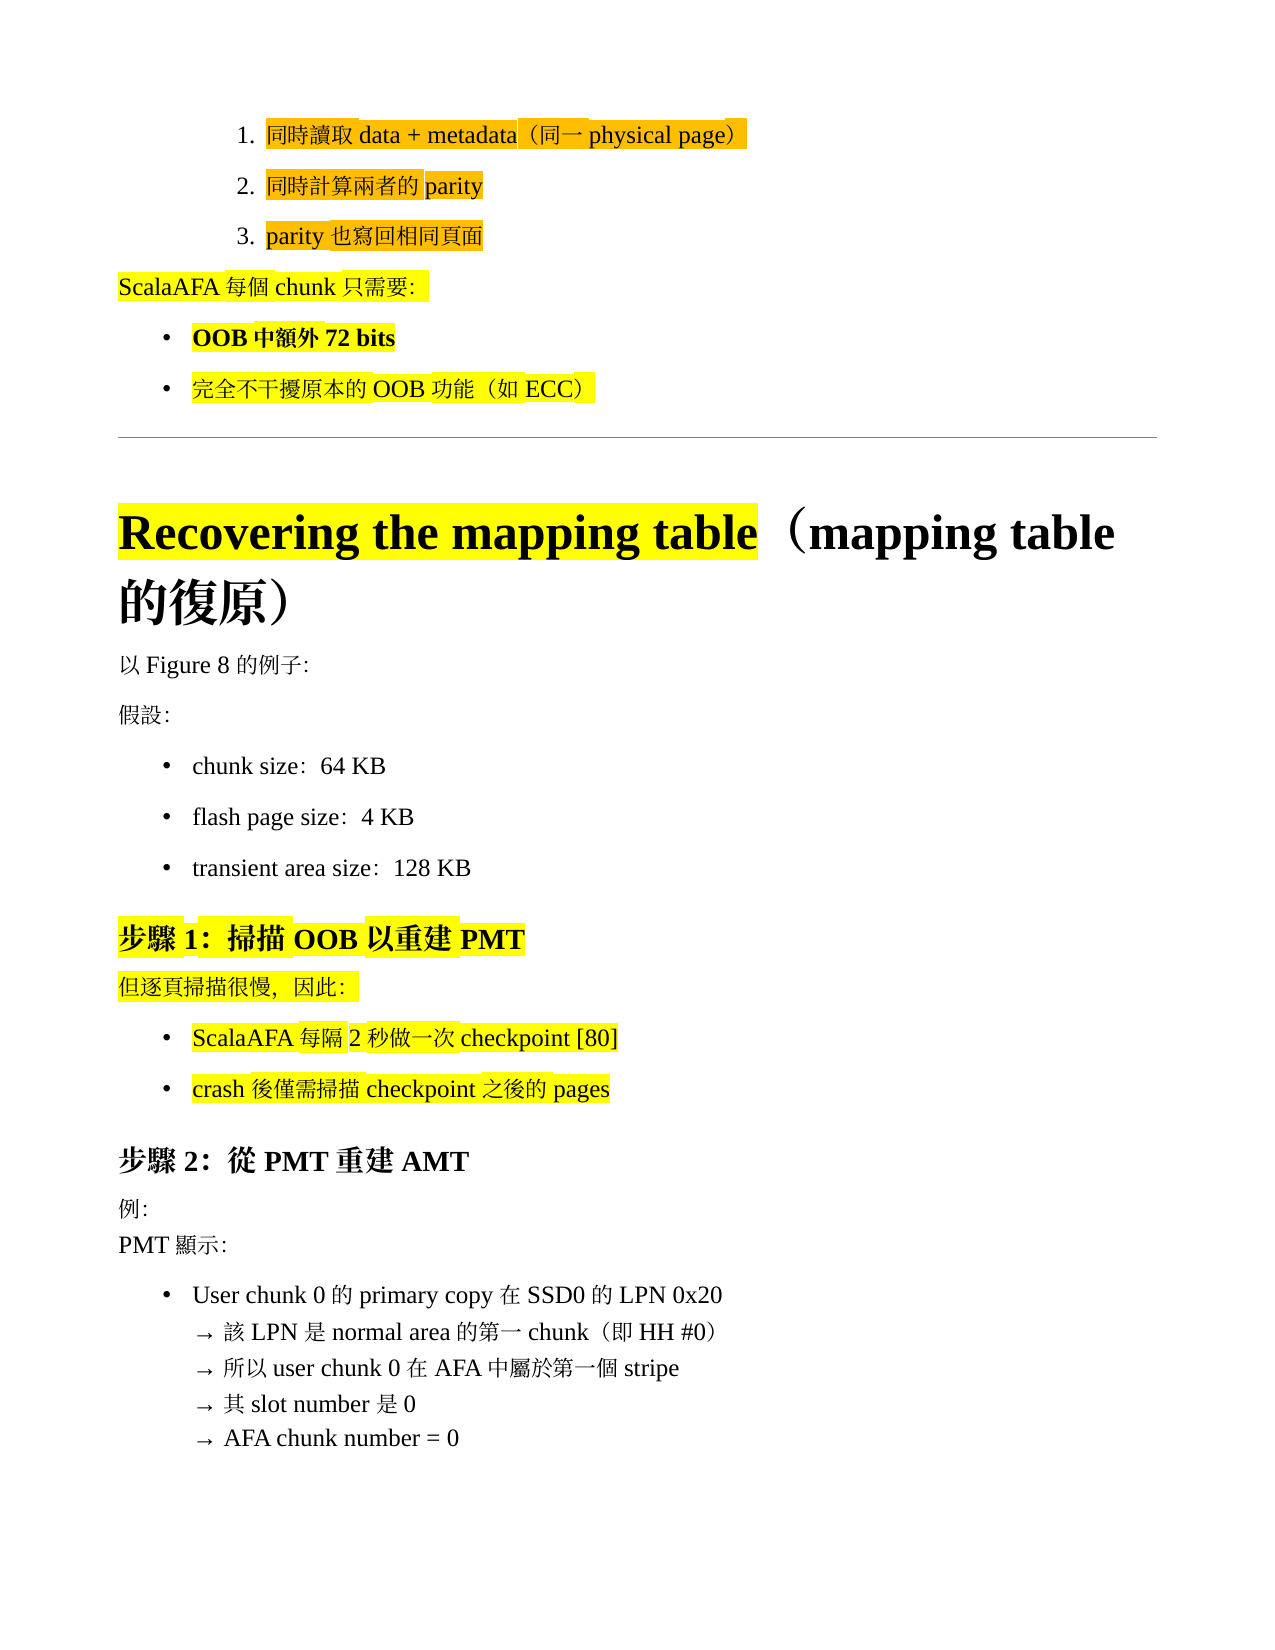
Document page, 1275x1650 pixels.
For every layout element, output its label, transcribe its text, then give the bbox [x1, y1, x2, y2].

text 例： PMT 顯示： [118, 1192, 1157, 1259]
list 完全不干擾原本的 OOB 功能（如 ECC） [162, 372, 1157, 403]
text 以 Figure 8 的例子： [118, 648, 1157, 679]
list flash page size：4 KB [162, 800, 1157, 832]
text 假設： [118, 699, 1157, 730]
subtitle 步驟 2：從 PMT 重建 AMT [118, 1137, 1157, 1179]
list parity 也寫回相同頁面 [236, 219, 1157, 251]
list 同時計算兩者的 parity [236, 169, 1157, 200]
list ScalaAFA 每隔 2 秒做一次 checkpoint [80] [162, 1021, 1157, 1053]
text ScalaAFA 每個 chunk 只需要： [118, 270, 1157, 302]
list OOB 中額外 72 bits [162, 321, 1157, 352]
list transient area size：128 KB [162, 851, 1157, 882]
list User chunk 0 的 primary copy 在 SSD0 的 LPN 0x20 → 該 LPN 是 normal area 的第一 chunk（即 HH #0） → 所以 user chunk 0 在 AFA 中屬於第一個 stripe → 其 slot number 是 0 → AFA chunk number = 0 [162, 1279, 1157, 1452]
subtitle 步驟 1：掃描 OOB 以重建 PMT [118, 916, 1157, 958]
subtitle Recovering the mapping table（mapping table 的復原） [118, 492, 1157, 636]
text 但逐頁掃描很慢，因此： [118, 971, 1157, 1002]
list 同時讀取 data + metadata（同一 physical page） [236, 118, 1157, 149]
list crash 後僅需掃描 checkpoint 之後的 pages [162, 1072, 1157, 1103]
list chunk size：64 KB [162, 749, 1157, 781]
